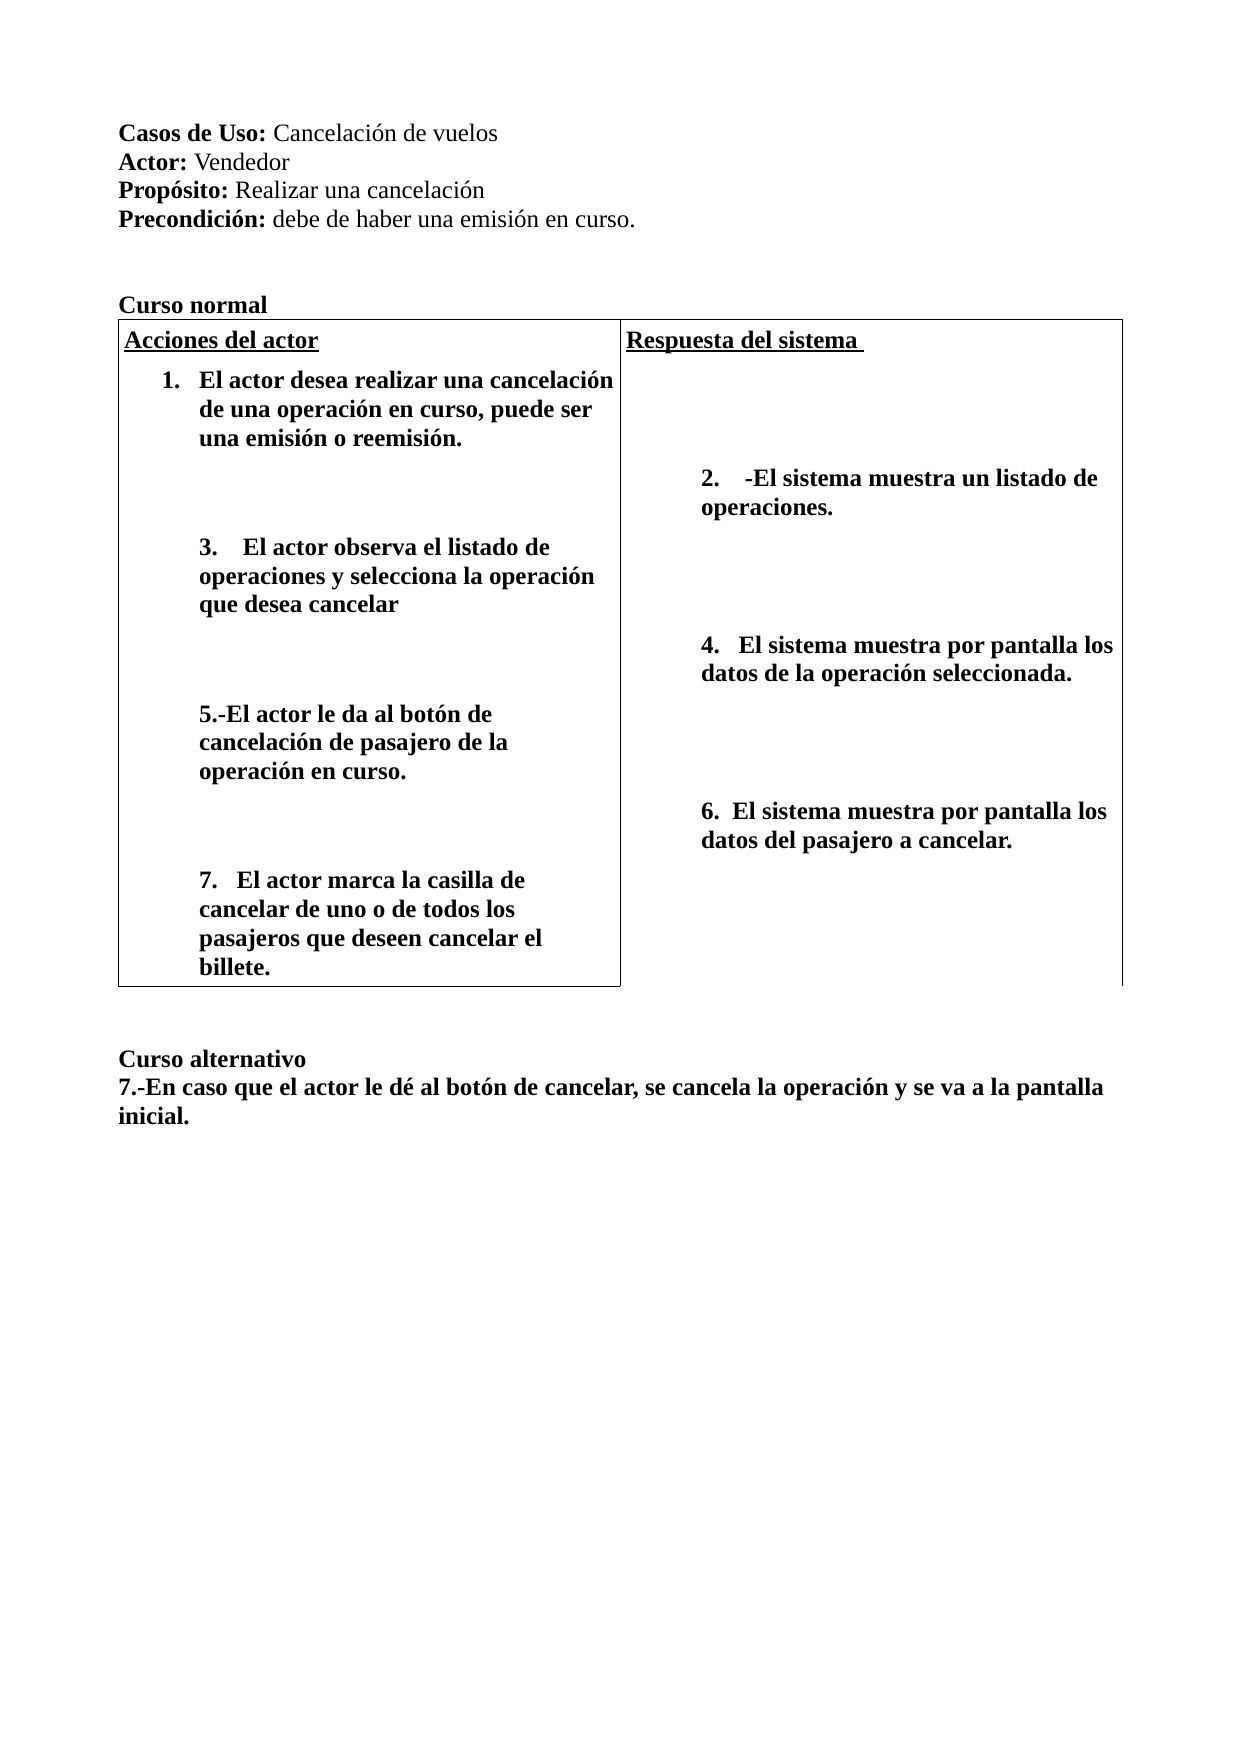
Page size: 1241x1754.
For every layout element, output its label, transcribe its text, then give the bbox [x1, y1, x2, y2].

table_cell 4. El sistema muestra por pantalla los datos de la operación seleccionada. [621, 624, 1122, 693]
table_cell [621, 526, 1122, 624]
table_cell [119, 624, 620, 693]
table_header Acciones del actor [119, 320, 620, 360]
text Actor: Vendedor [118, 147, 1122, 176]
table_cell [119, 791, 620, 860]
text Curso normal [118, 291, 1122, 319]
table_cell 7. El actor marca la casilla de cancelar de uno o de todos los pasajeros que deseen cancelar el billete. [119, 860, 620, 986]
table_cell [119, 458, 620, 526]
table_cell 5.-El actor le da al botón de cancelación de pasajero de la operación en curso. [119, 693, 620, 791]
table_cell 2. -El sistema muestra un listado de operaciones. [621, 458, 1122, 526]
table_cell [621, 860, 1122, 986]
table_cell El actor desea realizar una cancelación de una operación en curso, puede ser una emisión o reemisión. [119, 360, 620, 457]
text Propósito: Realizar una cancelación [118, 176, 1122, 204]
table_header Respuesta del sistema [621, 320, 1122, 360]
table_cell 3. El actor observa el listado de operaciones y selecciona la operación que desea cancelar [119, 526, 620, 624]
table_cell [621, 360, 1122, 457]
text Curso alternativo [118, 1044, 1122, 1072]
text 7.-En caso que el actor le dé al botón de cancelar, se cancela la operación y se va a la pantalla inicial. [118, 1072, 1122, 1130]
table_cell [621, 693, 1122, 791]
text Precondición: debe de haber una emisión en curso. [118, 204, 1122, 233]
text Casos de Uso: Cancelación de vuelos [118, 118, 1122, 147]
table_cell 6. El sistema muestra por pantalla los datos del pasajero a cancelar. [621, 791, 1122, 860]
